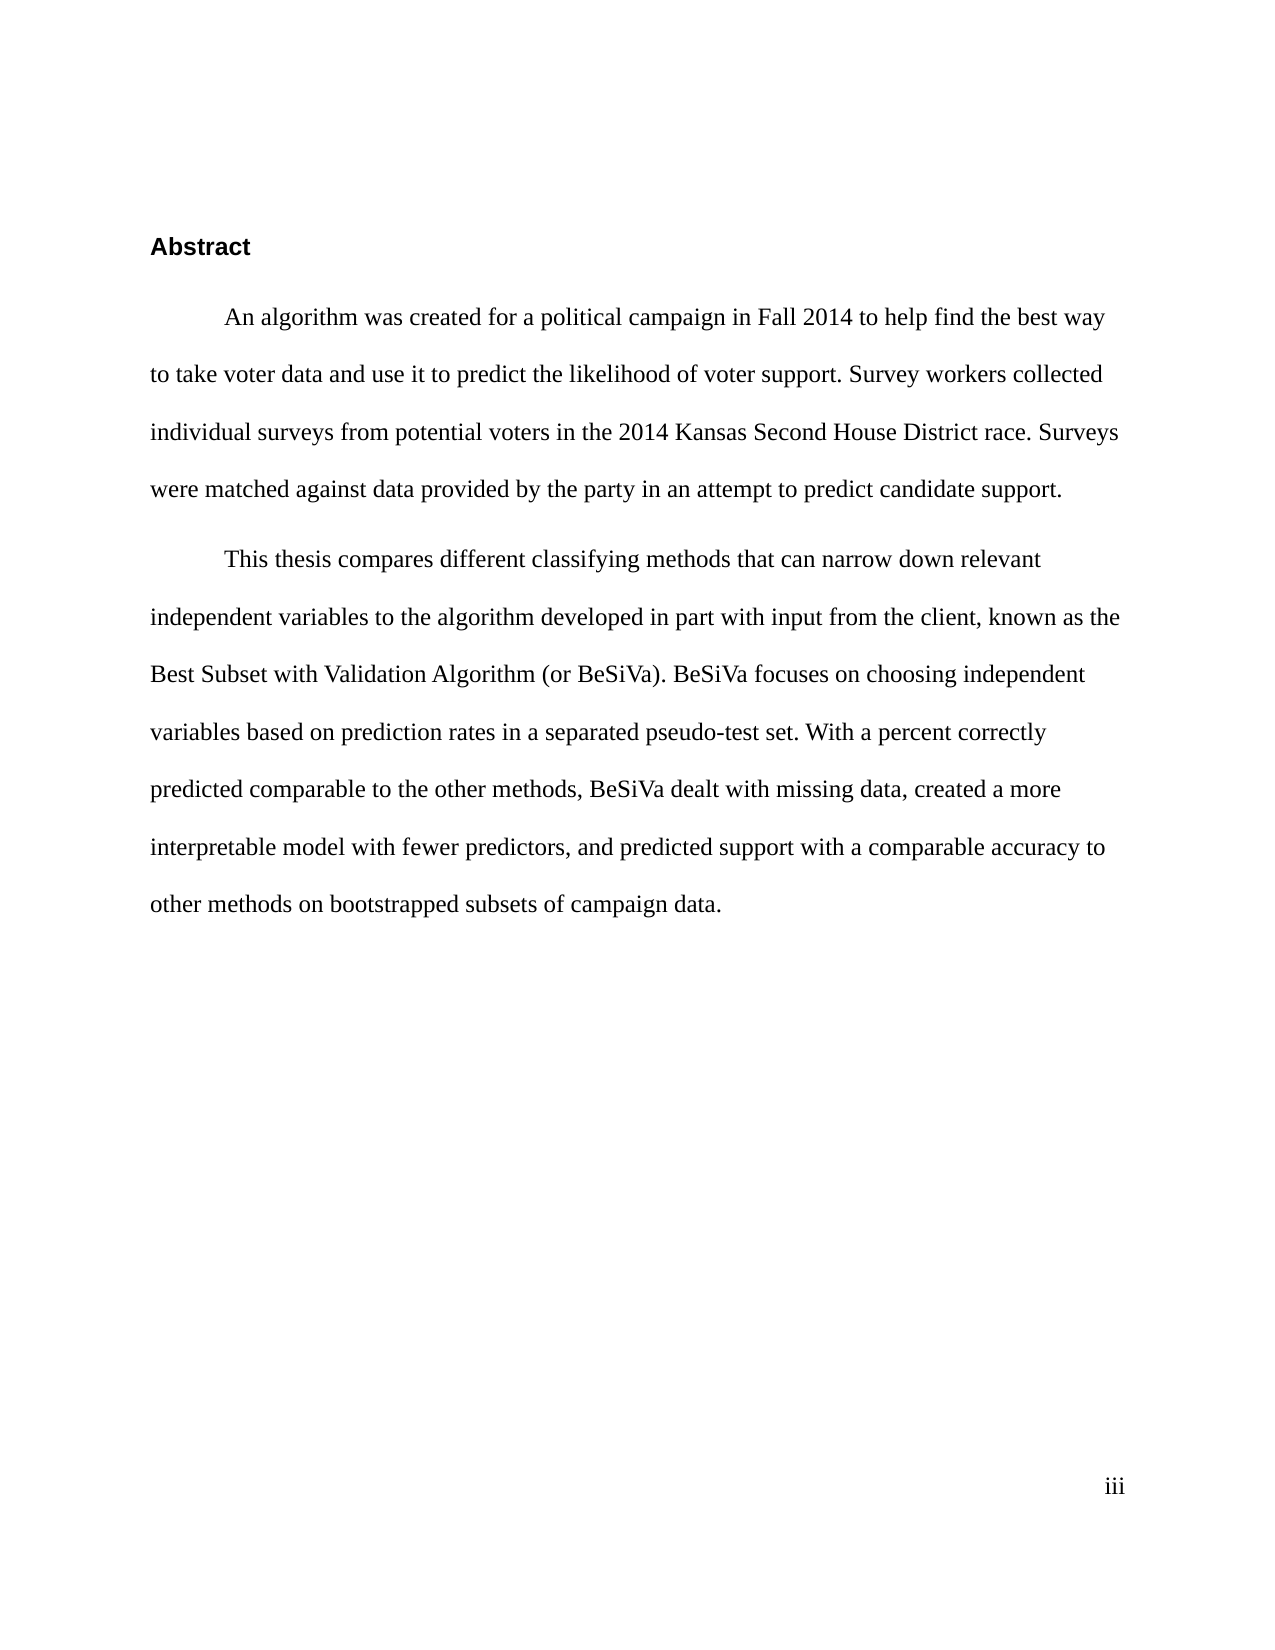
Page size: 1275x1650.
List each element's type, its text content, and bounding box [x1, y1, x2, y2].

text This thesis compares different classifying methods that can narrow down relevant independent variables to the algorithm developed in part with input from the client, known as the Best Subset with Validation Algorithm (or BeSiVa). BeSiVa focuses on choosing independent variables based on prediction rates in a separated pseudo-test set. With a percent correctly predicted comparable to the other methods, BeSiVa dealt with missing data, created a more interpretable model with fewer predictors, and predicted support with a comparable accuracy to other methods on bootstrapped subsets of campaign data. [150, 544, 1125, 918]
text An algorithm was created for a political campaign in Fall 2014 to help find the best way to take voter data and use it to predict the likelihood of voter support. Survey workers collected individual surveys from potential voters in the 2014 Kansas Second House District race. Surveys were matched against data provided by the party in an attempt to predict candidate support. [150, 302, 1125, 503]
subtitle Abstract [150, 232, 1125, 261]
